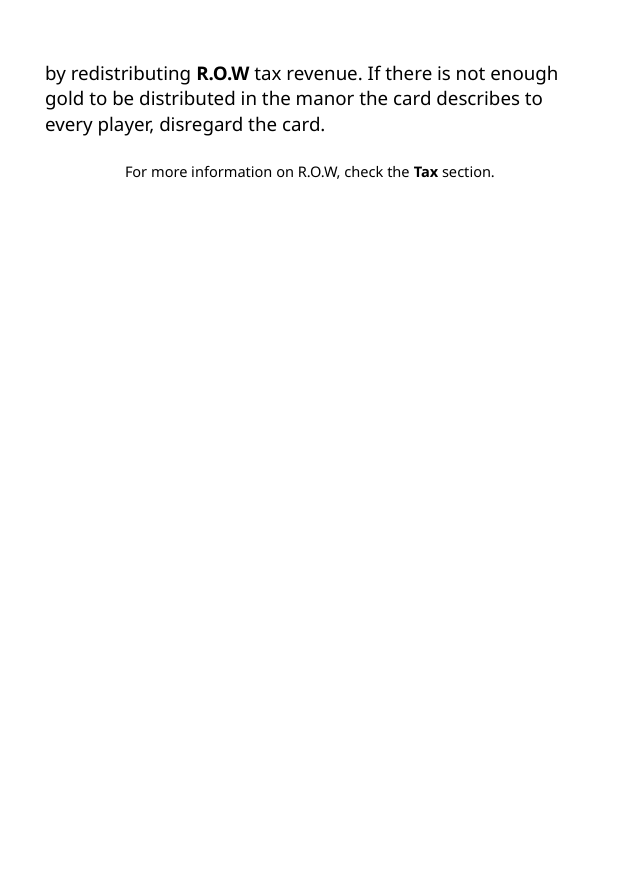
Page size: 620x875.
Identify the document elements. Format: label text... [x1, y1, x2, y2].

text For more information on R.O.W, check the Tax section. [45, 162, 574, 182]
text by redistributing R.O.W tax revenue. If there is not enough gold to be distributed in the manor the card describes to every player, disregard the card. [45, 60, 574, 137]
